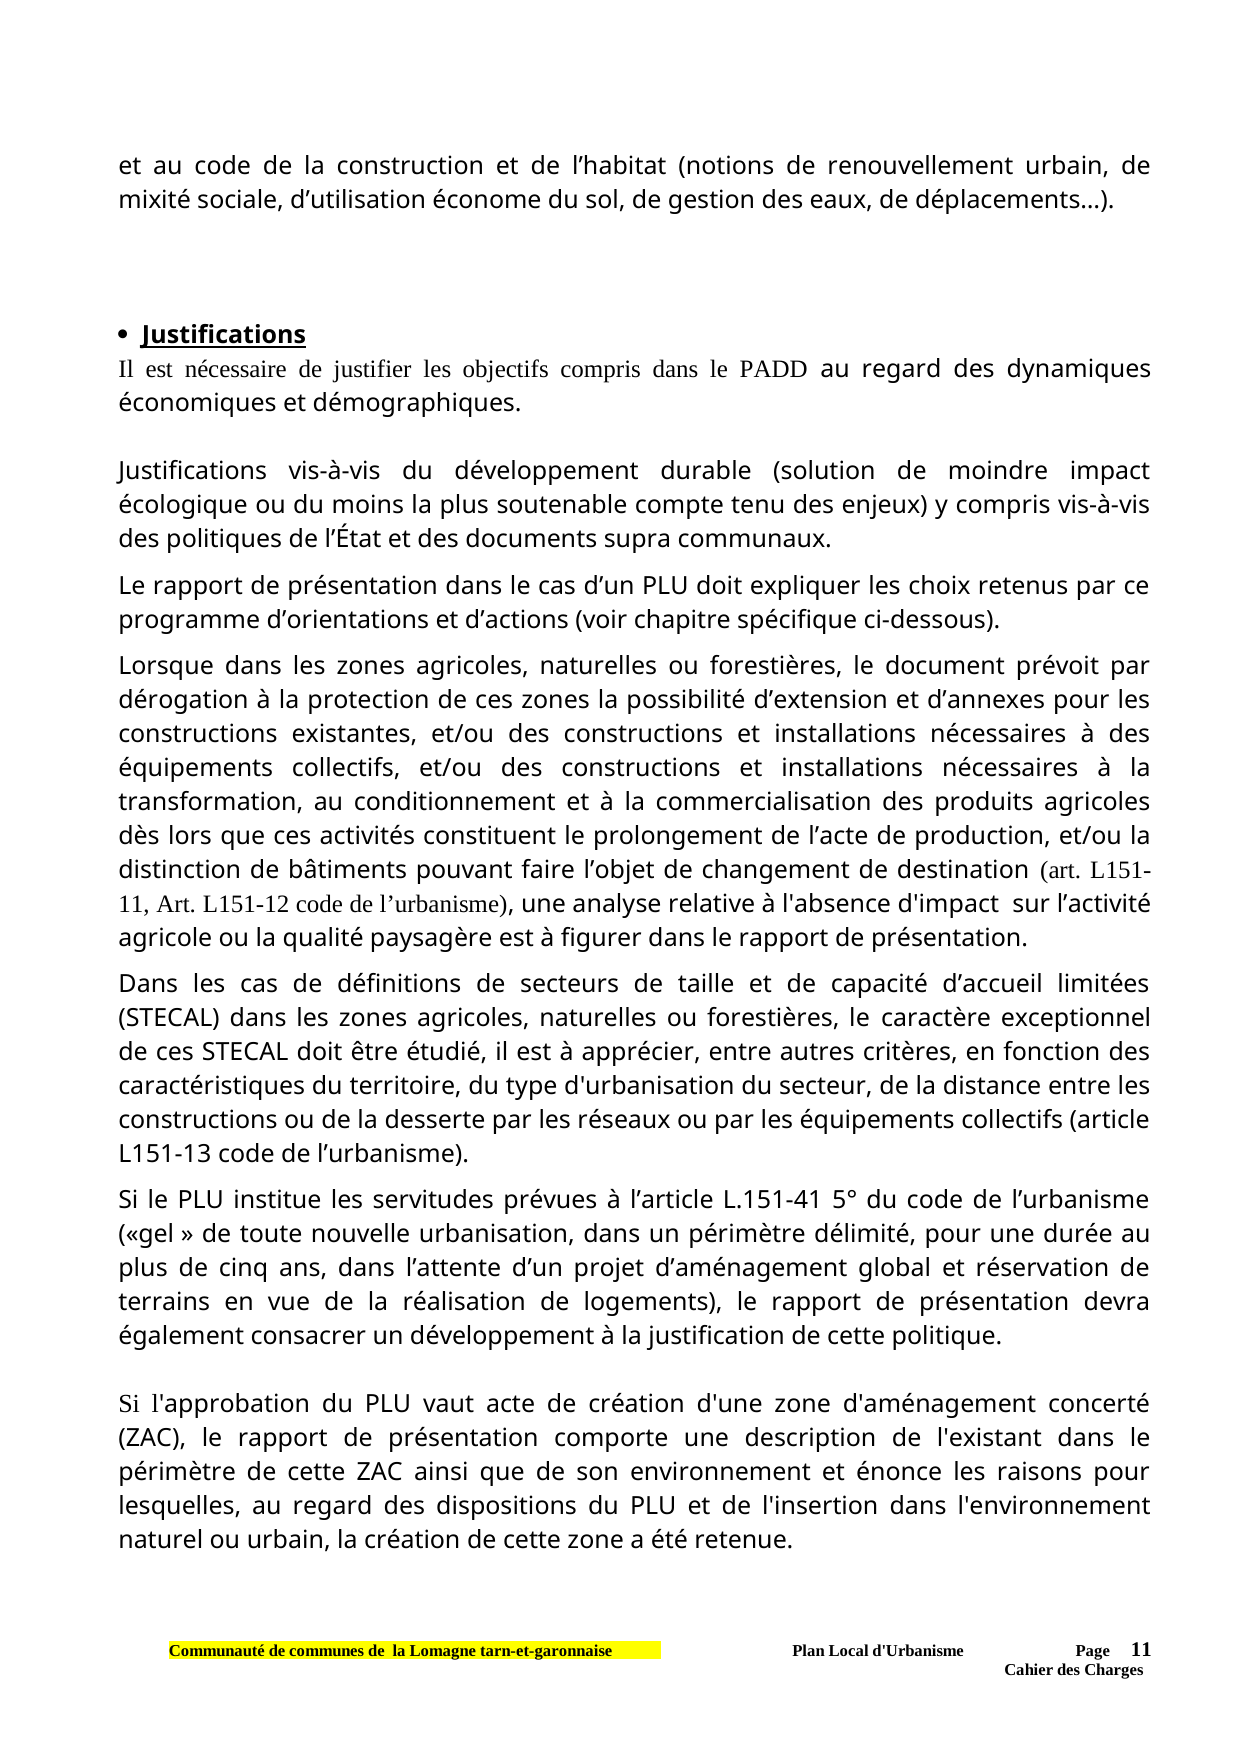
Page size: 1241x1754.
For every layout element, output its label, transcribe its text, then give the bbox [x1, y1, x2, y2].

text Le rapport de présentation dans le cas d’un PLU doit expliquer les choix retenus par ce programme d’orientations et d’actions (voir chapitre spécifique ci-dessous). [118, 568, 1152, 636]
text Si le PLU institue les servitudes prévues à l’article L.151-41 5° du code de l’urbanisme («gel » de toute nouvelle urbanisation, dans un périmètre délimité, pour une durée au plus de cinq ans, dans l’attente d’un projet d’aménagement global et réservation de terrains en vue de la réalisation de logements), le rapport de présentation devra également consacrer un développement à la justification de cette politique. [118, 1182, 1152, 1352]
text Justifications vis-à-vis du développement durable (solution de moindre impact écologique ou du moins la plus soutenable compte tenu des enjeux) y compris vis-à-vis des politiques de l’État et des documents supra communaux. [118, 453, 1152, 555]
text · Justifications [118, 317, 1152, 351]
text Il est nécessaire de justifier les objectifs compris dans le PADD au regard des dynamiques économiques et démographiques. [118, 351, 1152, 419]
text et au code de la construction et de l’habitat (notions de renouvellement urbain, de mixité sociale, d’utilisation économe du sol, de gestion des eaux, de déplacements…). [118, 148, 1152, 216]
text Si l'approbation du PLU vaut acte de création d'une zone d'aménagement concerté (ZAC), le rapport de présentation comporte une description de l'existant dans le périmètre de cette ZAC ainsi que de son environnement et énonce les raisons pour lesquelles, au regard des dispositions du PLU et de l'insertion dans l'environnement naturel ou urbain, la création de cette zone a été retenue. [118, 1386, 1152, 1556]
text Dans les cas de définitions de secteurs de taille et de capacité d’accueil limitées (STECAL) dans les zones agricoles, naturelles ou forestières, le caractère exceptionnel de ces STECAL doit être étudié, il est à apprécier, entre autres critères, en fonction des caractéristiques du territoire, du type d'urbanisation du secteur, de la distance entre les constructions ou de la desserte par les réseaux ou par les équipements collectifs (article L151-13 code de l’urbanisme). [118, 966, 1152, 1170]
text Lorsque dans les zones agricoles, naturelles ou forestières, le document prévoit par dérogation à la protection de ces zones la possibilité d’extension et d’annexes pour les constructions existantes, et/ou des constructions et installations nécessaires à des équipements collectifs, et/ou des constructions et installations nécessaires à la transformation, au conditionnement et à la commercialisation des produits agricoles dès lors que ces activités constituent le prolongement de l’acte de production, et/ou la distinction de bâtiments pouvant faire l’objet de changement de destination (art. L151-11, Art. L151-12 code de l’urbanisme), une analyse relative à l'absence d'impact sur l’activité agricole ou la qualité paysagère est à figurer dans le rapport de présentation. [118, 648, 1152, 953]
